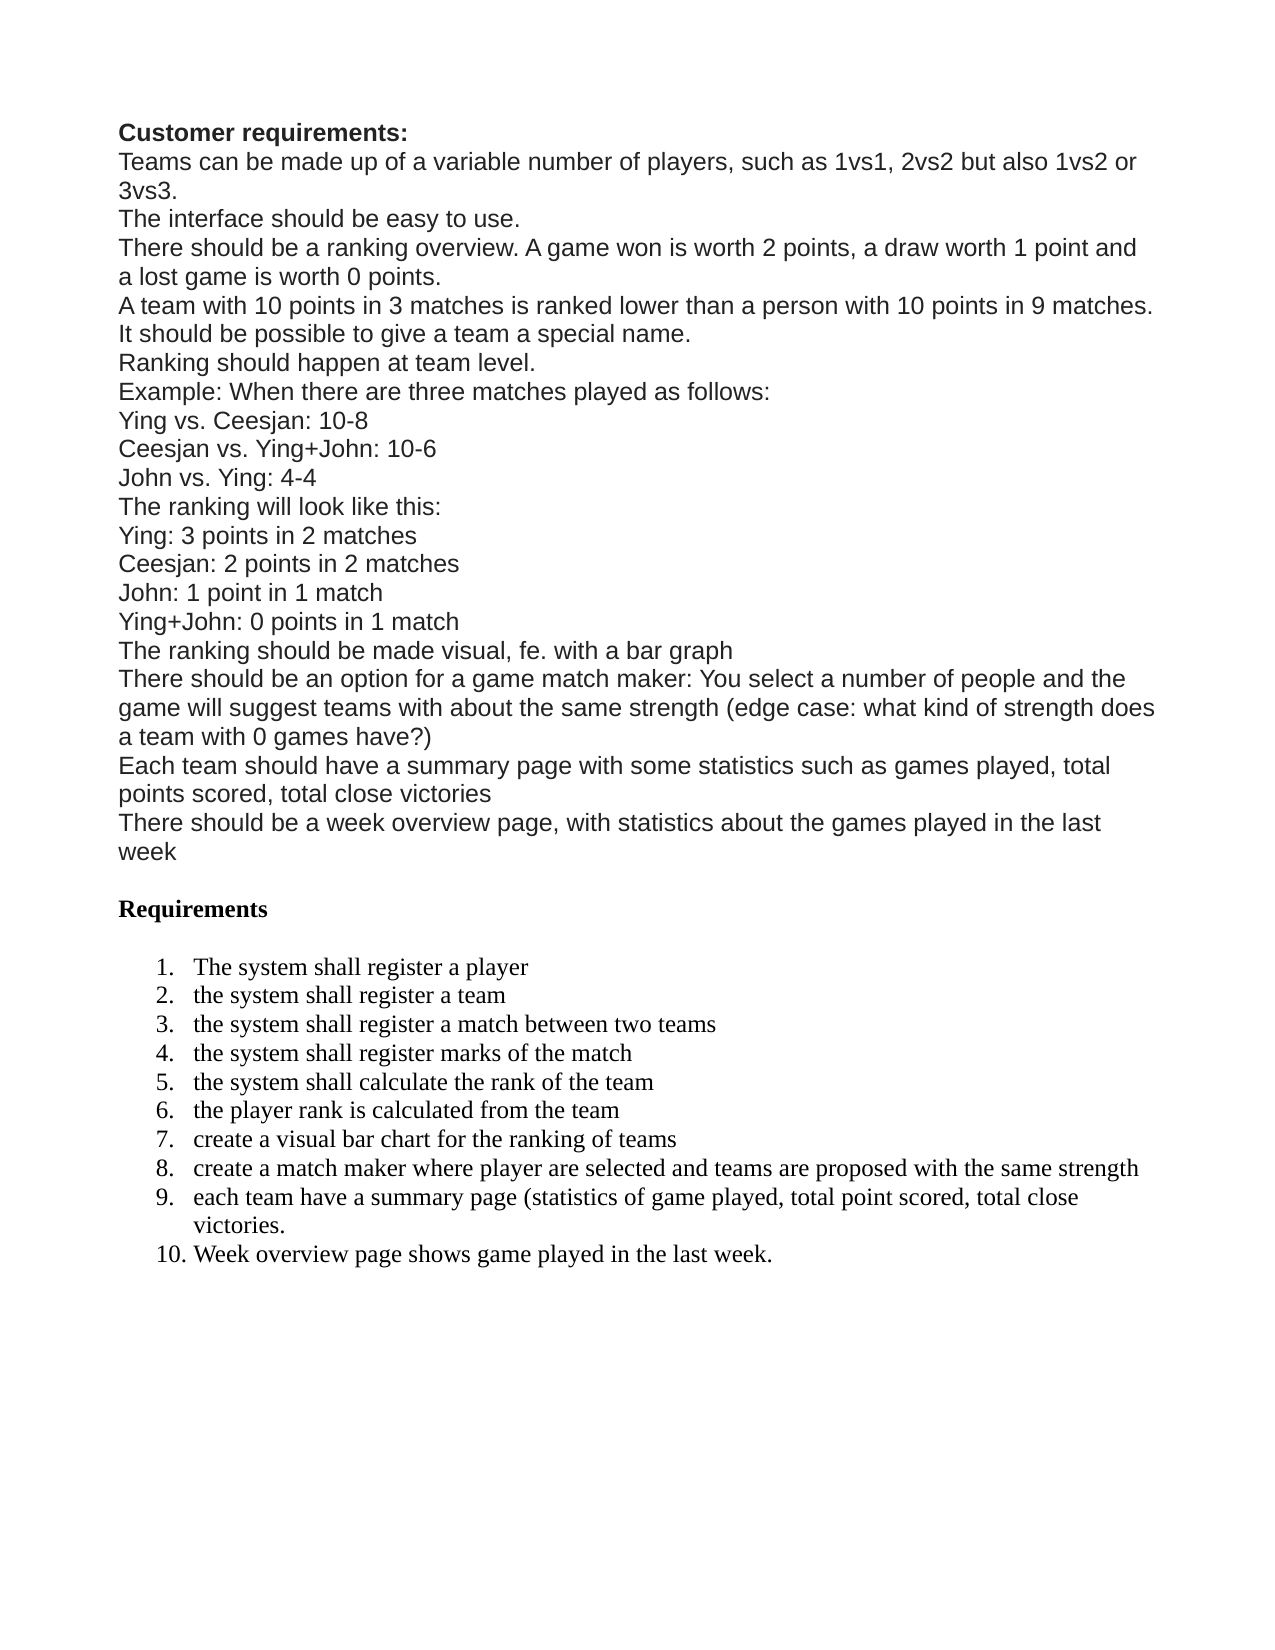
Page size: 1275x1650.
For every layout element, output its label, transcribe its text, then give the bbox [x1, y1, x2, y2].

list the system shall register a match between two teams [156, 1009, 1157, 1038]
list the system shall register a team [156, 981, 1157, 1009]
list each team have a summary page (statistics of game played, total point scored, total close victories. [156, 1182, 1157, 1239]
text The ranking will look like this: [118, 492, 1157, 521]
text Teams can be made up of a variable number of players, such as 1vs1, 2vs2 but also 1vs2 or 3vs3. [118, 147, 1157, 204]
list create a match maker where player are selected and teams are proposed with the same strength [156, 1153, 1157, 1182]
text The interface should be easy to use. [118, 204, 1157, 233]
text It should be possible to give a team a special name. [118, 319, 1157, 348]
text John: 1 point in 1 match [118, 578, 1157, 607]
text The ranking should be made visual, fe. with a bar graph [118, 636, 1157, 664]
text There should be a ranking overview. A game won is worth 2 points, a draw worth 1 point and a lost game is worth 0 points. [118, 233, 1157, 291]
text Ying: 3 points in 2 matches [118, 521, 1157, 549]
text Requirements [118, 894, 1157, 923]
list the system shall register marks of the match [156, 1038, 1157, 1067]
list the player rank is calculated from the team [156, 1096, 1157, 1124]
text Example: When there are three matches played as follows: [118, 377, 1157, 406]
text A team with 10 points in 3 matches is ranked lower than a person with 10 points in 9 matches. [118, 291, 1157, 319]
list the system shall calculate the rank of the team [156, 1067, 1157, 1096]
list create a visual bar chart for the ranking of teams [156, 1124, 1157, 1153]
text Ranking should happen at team level. [118, 348, 1157, 377]
list The system shall register a player [156, 952, 1157, 981]
text Each team should have a summary page with some statistics such as games played, total points scored, total close victories [118, 751, 1157, 808]
text Ceesjan vs. Ying+John: 10-6 [118, 434, 1157, 463]
text John vs. Ying: 4-4 [118, 463, 1157, 492]
text Ying+John: 0 points in 1 match [118, 607, 1157, 636]
text Ceesjan: 2 points in 2 matches [118, 549, 1157, 578]
list Week overview page shows game played in the last week. [156, 1239, 1157, 1268]
text There should be a week overview page, with statistics about the games played in the last week [118, 808, 1157, 866]
text There should be an option for a game match maker: You select a number of people and the game will suggest teams with about the same strength (edge case: what kind of strength does a team with 0 games have?) [118, 664, 1157, 751]
text Customer requirements: [118, 118, 1157, 147]
text Ying vs. Ceesjan: 10-8 [118, 406, 1157, 434]
